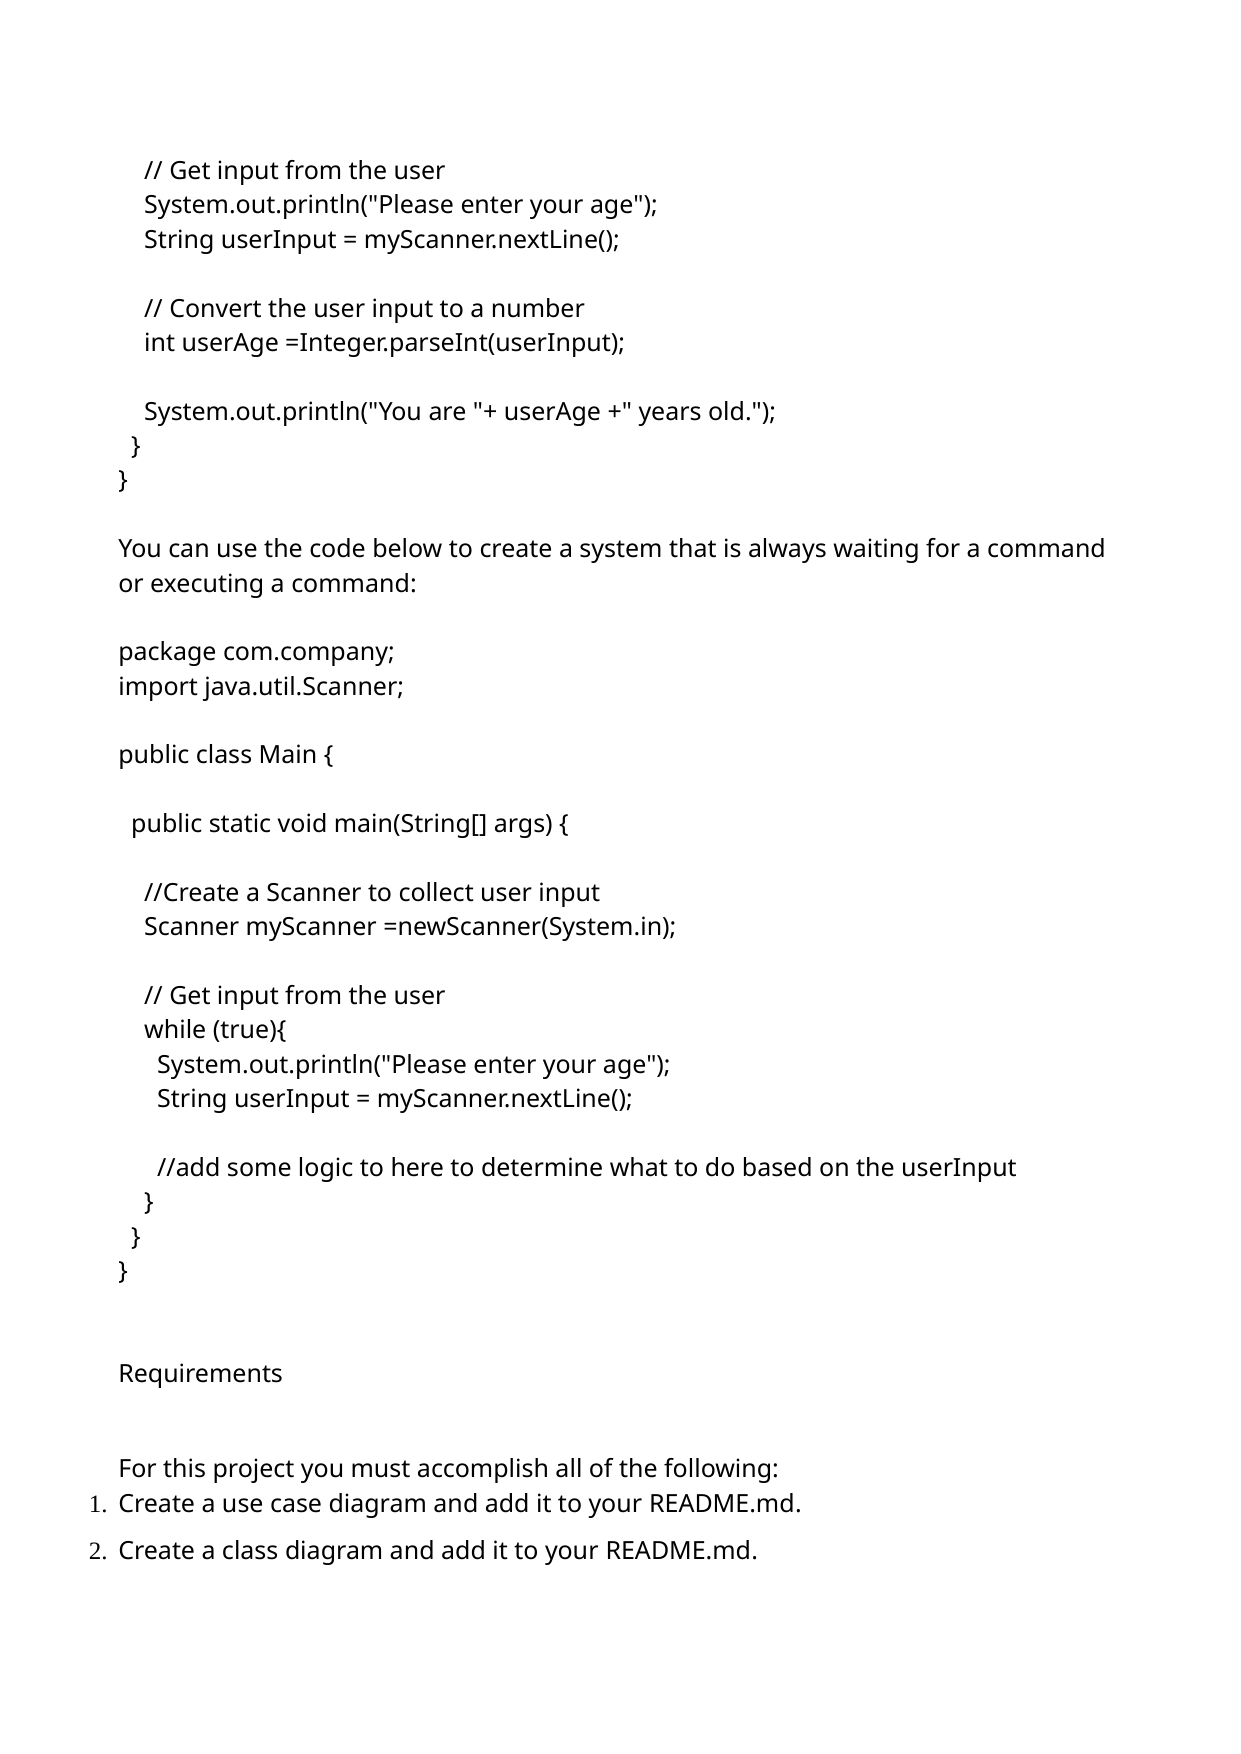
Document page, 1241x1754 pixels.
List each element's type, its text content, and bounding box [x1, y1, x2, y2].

text public static void main(String[] args) { [118, 806, 1122, 840]
text String userInput = myScanner.nextLine(); [118, 1081, 1122, 1115]
list Create a use case diagram and add it to your README.md. [118, 1485, 1122, 1519]
text //Create a Scanner to collect user input [118, 874, 1122, 909]
text import java.util.Scanner; [118, 668, 1122, 702]
text // Get input from the user [118, 977, 1122, 1012]
subtitle Requirements [118, 1356, 1122, 1390]
text System.out.println("Please enter your age"); [118, 1046, 1122, 1081]
text System.out.println("You are "+ userAge +" years old."); [118, 393, 1122, 427]
text For this project you must accomplish all of the following: [118, 1451, 1122, 1485]
text while (true){ [118, 1012, 1122, 1046]
text System.out.println("Please enter your age"); [118, 187, 1122, 221]
text String userInput = myScanner.nextLine(); [118, 221, 1122, 256]
text int userAge =Integer.parseInt(userInput); [118, 324, 1122, 359]
text // Convert the user input to a number [118, 290, 1122, 324]
text package com.company; [118, 634, 1122, 668]
text Scanner myScanner =newScanner(System.in); [118, 909, 1122, 943]
text } [118, 1218, 1122, 1252]
text } [118, 462, 1122, 496]
text } [118, 1252, 1122, 1287]
text public class Main { [118, 737, 1122, 771]
text } [118, 427, 1122, 462]
text // Get input from the user [118, 152, 1122, 187]
text } [118, 1184, 1122, 1218]
text //add some logic to here to determine what to do based on the userInput [118, 1149, 1122, 1184]
text You can use the code below to create a system that is always waiting for a command or executing a command: [118, 531, 1122, 599]
list Create a class diagram and add it to your README.md. [118, 1533, 1122, 1567]
